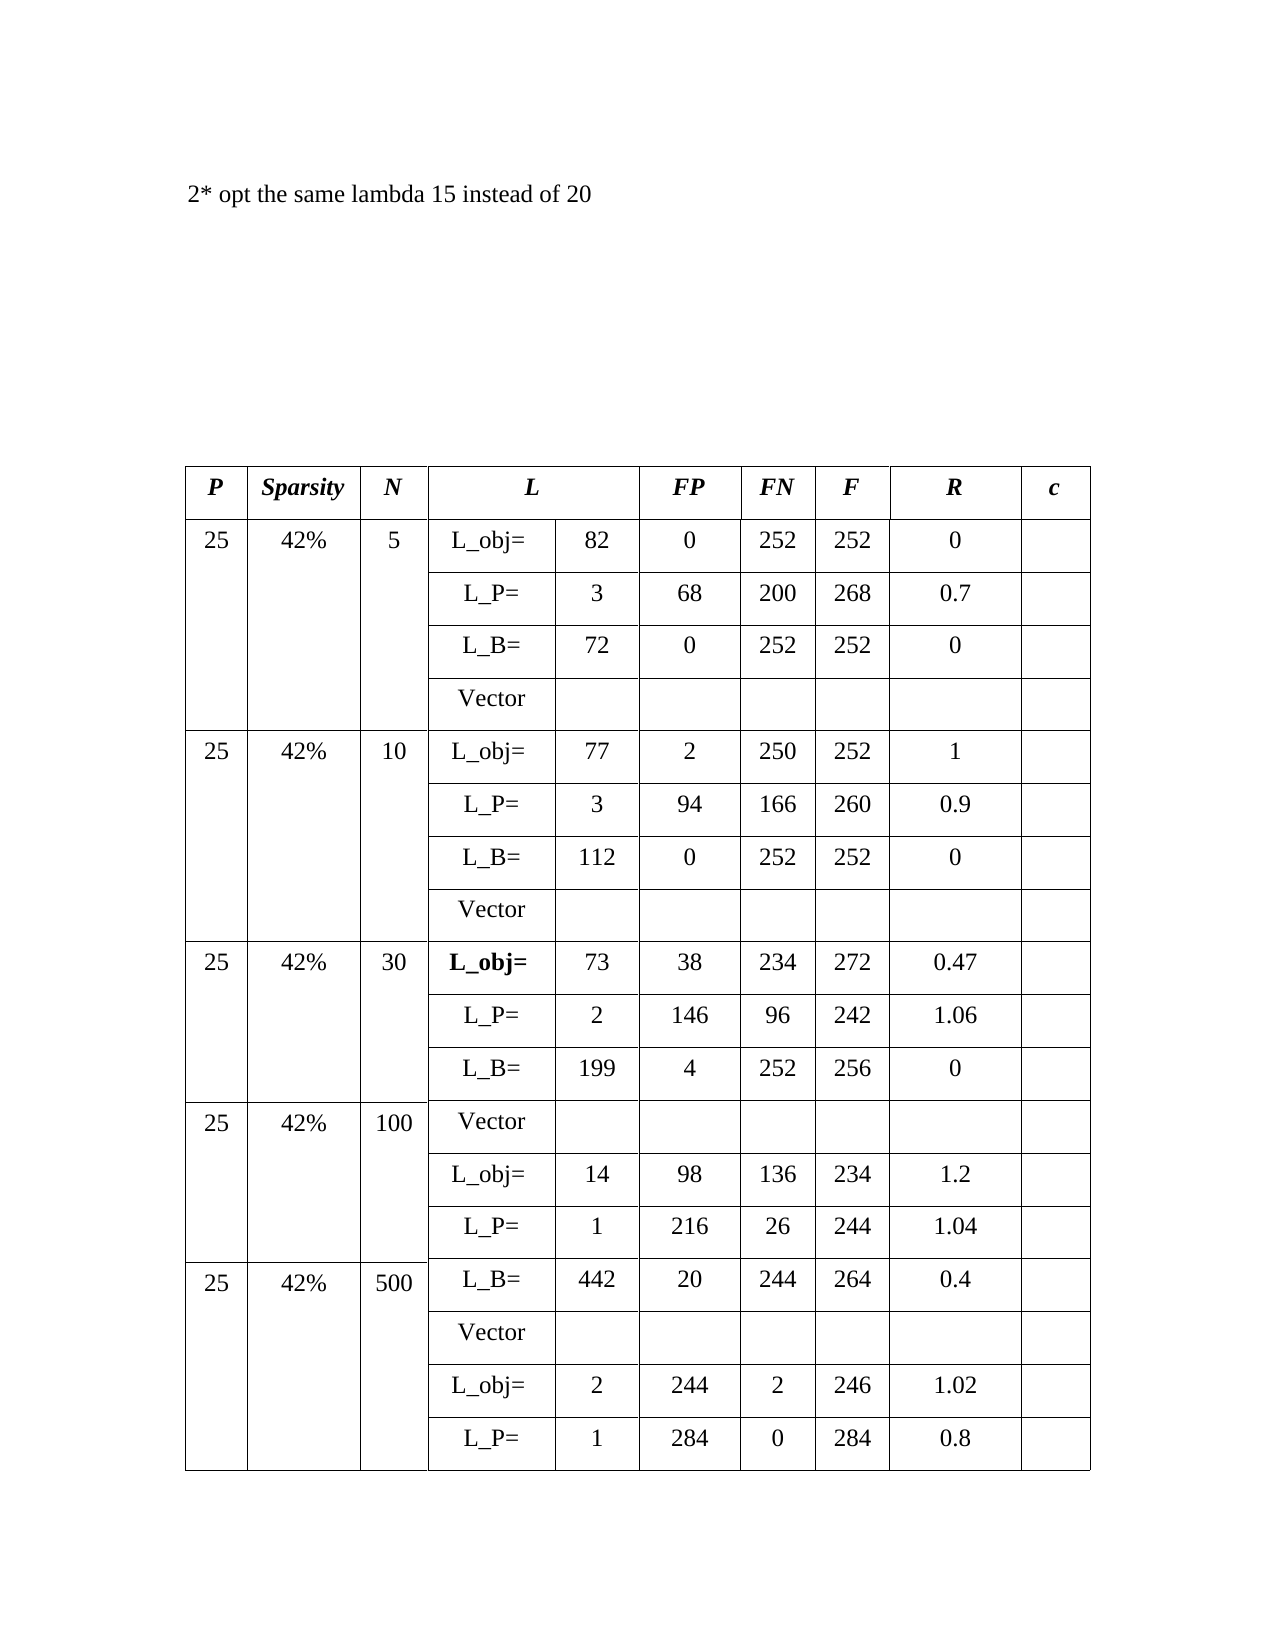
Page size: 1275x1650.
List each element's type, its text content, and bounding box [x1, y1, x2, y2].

table_header 252 [816, 731, 889, 783]
table_cell [816, 890, 889, 941]
table_cell [640, 890, 740, 941]
table_header FP [640, 467, 741, 519]
table_cell [1022, 784, 1090, 836]
table_cell 244 [741, 1259, 815, 1311]
table_cell 2 [556, 995, 638, 1047]
table_cell [1022, 1154, 1090, 1206]
table_cell [741, 679, 815, 730]
table_cell 146 [640, 995, 740, 1047]
table_cell 216 [640, 1207, 740, 1258]
table_cell [1022, 1312, 1090, 1364]
table_cell 244 [816, 1207, 889, 1258]
table_cell 100 [361, 1103, 427, 1262]
table_cell 264 [816, 1259, 889, 1311]
table_cell 1 [556, 1418, 638, 1470]
table_header 25 [186, 942, 247, 1102]
table_header L [429, 467, 639, 519]
table_cell L_obj= [429, 1154, 555, 1206]
table_cell [1022, 995, 1090, 1047]
table_cell [816, 1101, 889, 1153]
table_header R [891, 467, 1021, 519]
table_cell [556, 890, 638, 941]
table_cell 0 [890, 626, 1021, 678]
table_cell [890, 1101, 1021, 1153]
table_cell 112 [556, 837, 638, 889]
table_header 30 [361, 942, 427, 1102]
table_cell Vector [429, 1312, 555, 1364]
table_header N [361, 467, 427, 519]
table_cell [890, 890, 1021, 941]
table_cell [1022, 1259, 1090, 1311]
table_header L_obj= [429, 731, 555, 783]
table_cell 0 [890, 837, 1021, 889]
table_header L_obj= [429, 942, 555, 994]
table_cell 442 [556, 1259, 638, 1311]
table_cell 42% [248, 520, 360, 730]
table_header 252 [741, 520, 815, 572]
table_cell 268 [816, 573, 889, 625]
table_cell [1022, 679, 1090, 730]
table_cell [640, 679, 740, 730]
table_cell 42% [248, 1263, 360, 1470]
table_cell 252 [741, 837, 815, 889]
table_header L_obj= [429, 520, 555, 572]
table_cell L_P= [429, 1207, 555, 1258]
table_cell 94 [640, 784, 740, 836]
table_cell 252 [816, 837, 889, 889]
table_cell [1022, 1365, 1090, 1417]
table_cell [741, 890, 815, 941]
table_header [1022, 731, 1090, 783]
table_header 0 [640, 520, 740, 572]
table_cell [556, 679, 638, 730]
table_cell 4 [640, 1048, 740, 1100]
table_cell [1022, 573, 1090, 625]
table_cell 25 [186, 520, 247, 730]
table_cell 1.2 [890, 1154, 1021, 1206]
table_cell 260 [816, 784, 889, 836]
table_cell Vector [429, 679, 555, 730]
table_cell 25 [186, 731, 247, 941]
table_cell 20 [640, 1259, 740, 1311]
table_cell L_obj= [429, 1365, 555, 1417]
table_cell 0.9 [890, 784, 1021, 836]
table_cell Vector [429, 1101, 555, 1153]
table_cell 98 [640, 1154, 740, 1206]
table_cell 25 [186, 1263, 247, 1470]
table_cell L_P= [429, 784, 555, 836]
table_cell [1022, 626, 1090, 678]
table_cell 234 [816, 1154, 889, 1206]
table_cell [556, 1312, 638, 1364]
table_cell 1.02 [890, 1365, 1021, 1417]
table_cell 242 [816, 995, 889, 1047]
table_header FN [742, 467, 815, 519]
table_cell L_B= [429, 1259, 555, 1311]
table_header 272 [816, 942, 889, 994]
table_cell L_P= [429, 1418, 555, 1470]
table_cell 252 [741, 626, 815, 678]
table_cell L_B= [429, 837, 555, 889]
table_header 38 [640, 942, 740, 994]
table_cell 96 [741, 995, 815, 1047]
table_cell 2 [556, 1365, 638, 1417]
table_cell [741, 1101, 815, 1153]
table_cell [1022, 890, 1090, 941]
table_cell 72 [556, 626, 638, 678]
table_cell L_B= [429, 626, 555, 678]
table_cell 25 [186, 1103, 247, 1262]
table_cell 5 [361, 520, 427, 730]
table_cell L_P= [429, 995, 555, 1047]
table_cell 1.04 [890, 1207, 1021, 1258]
table_cell 252 [741, 1048, 815, 1100]
table_cell 26 [741, 1207, 815, 1258]
table_cell [1022, 1048, 1090, 1100]
table_cell 1.06 [890, 995, 1021, 1047]
table_cell 0 [741, 1418, 815, 1470]
table_cell [890, 1312, 1021, 1364]
table_cell 14 [556, 1154, 638, 1206]
table_header 82 [556, 520, 638, 572]
table_cell 500 [361, 1263, 427, 1470]
table_header 250 [741, 731, 815, 783]
table_cell 0 [640, 626, 740, 678]
table_cell 42% [248, 1103, 360, 1262]
table_cell 68 [640, 573, 740, 625]
table_header 42% [248, 942, 360, 1102]
table_header 1 [890, 731, 1021, 783]
table_cell 2 [741, 1365, 815, 1417]
table_cell 0.8 [890, 1418, 1021, 1470]
table_header 77 [556, 731, 638, 783]
table_cell 1 [556, 1207, 638, 1258]
table_header Sparsity [248, 467, 360, 519]
table_cell 10 [361, 731, 427, 941]
text 2* opt the same lambda 15 instead of 20 [187, 179, 1087, 207]
table_cell [816, 1312, 889, 1364]
table_cell [640, 1312, 740, 1364]
table_cell [556, 1101, 638, 1153]
table_cell 284 [816, 1418, 889, 1470]
table_cell 200 [741, 573, 815, 625]
table_cell 244 [640, 1365, 740, 1417]
table_cell [640, 1101, 740, 1153]
table_cell [890, 679, 1021, 730]
table_header 2 [640, 731, 740, 783]
table_cell 252 [816, 626, 889, 678]
table_header P [186, 467, 247, 519]
table_header 0 [890, 520, 1021, 572]
table_cell 3 [556, 784, 638, 836]
table_cell [1022, 1207, 1090, 1258]
table_cell Vector [429, 890, 555, 941]
table_cell [741, 1312, 815, 1364]
table_cell L_P= [429, 573, 555, 625]
table_cell 246 [816, 1365, 889, 1417]
table_cell 284 [640, 1418, 740, 1470]
table_cell 256 [816, 1048, 889, 1100]
table_header 252 [816, 520, 889, 572]
table_cell [1022, 1418, 1090, 1470]
table_cell 136 [741, 1154, 815, 1206]
table_header 0.47 [890, 942, 1021, 994]
table_header [1022, 520, 1090, 572]
table_header c [1022, 467, 1090, 519]
table_header 73 [556, 942, 638, 994]
table_cell 0 [640, 837, 740, 889]
table_cell 166 [741, 784, 815, 836]
table_cell [1022, 1101, 1090, 1153]
table_header F [816, 467, 889, 519]
table_cell 0 [890, 1048, 1021, 1100]
table_cell L_B= [429, 1048, 555, 1100]
table_cell 0.4 [890, 1259, 1021, 1311]
table_cell 3 [556, 573, 638, 625]
table_cell 199 [556, 1048, 638, 1100]
table_cell 42% [248, 731, 360, 941]
table_header [1022, 942, 1090, 994]
table_header 234 [741, 942, 815, 994]
table_cell [816, 679, 889, 730]
table_cell [1022, 837, 1090, 889]
table_cell 0.7 [890, 573, 1021, 625]
